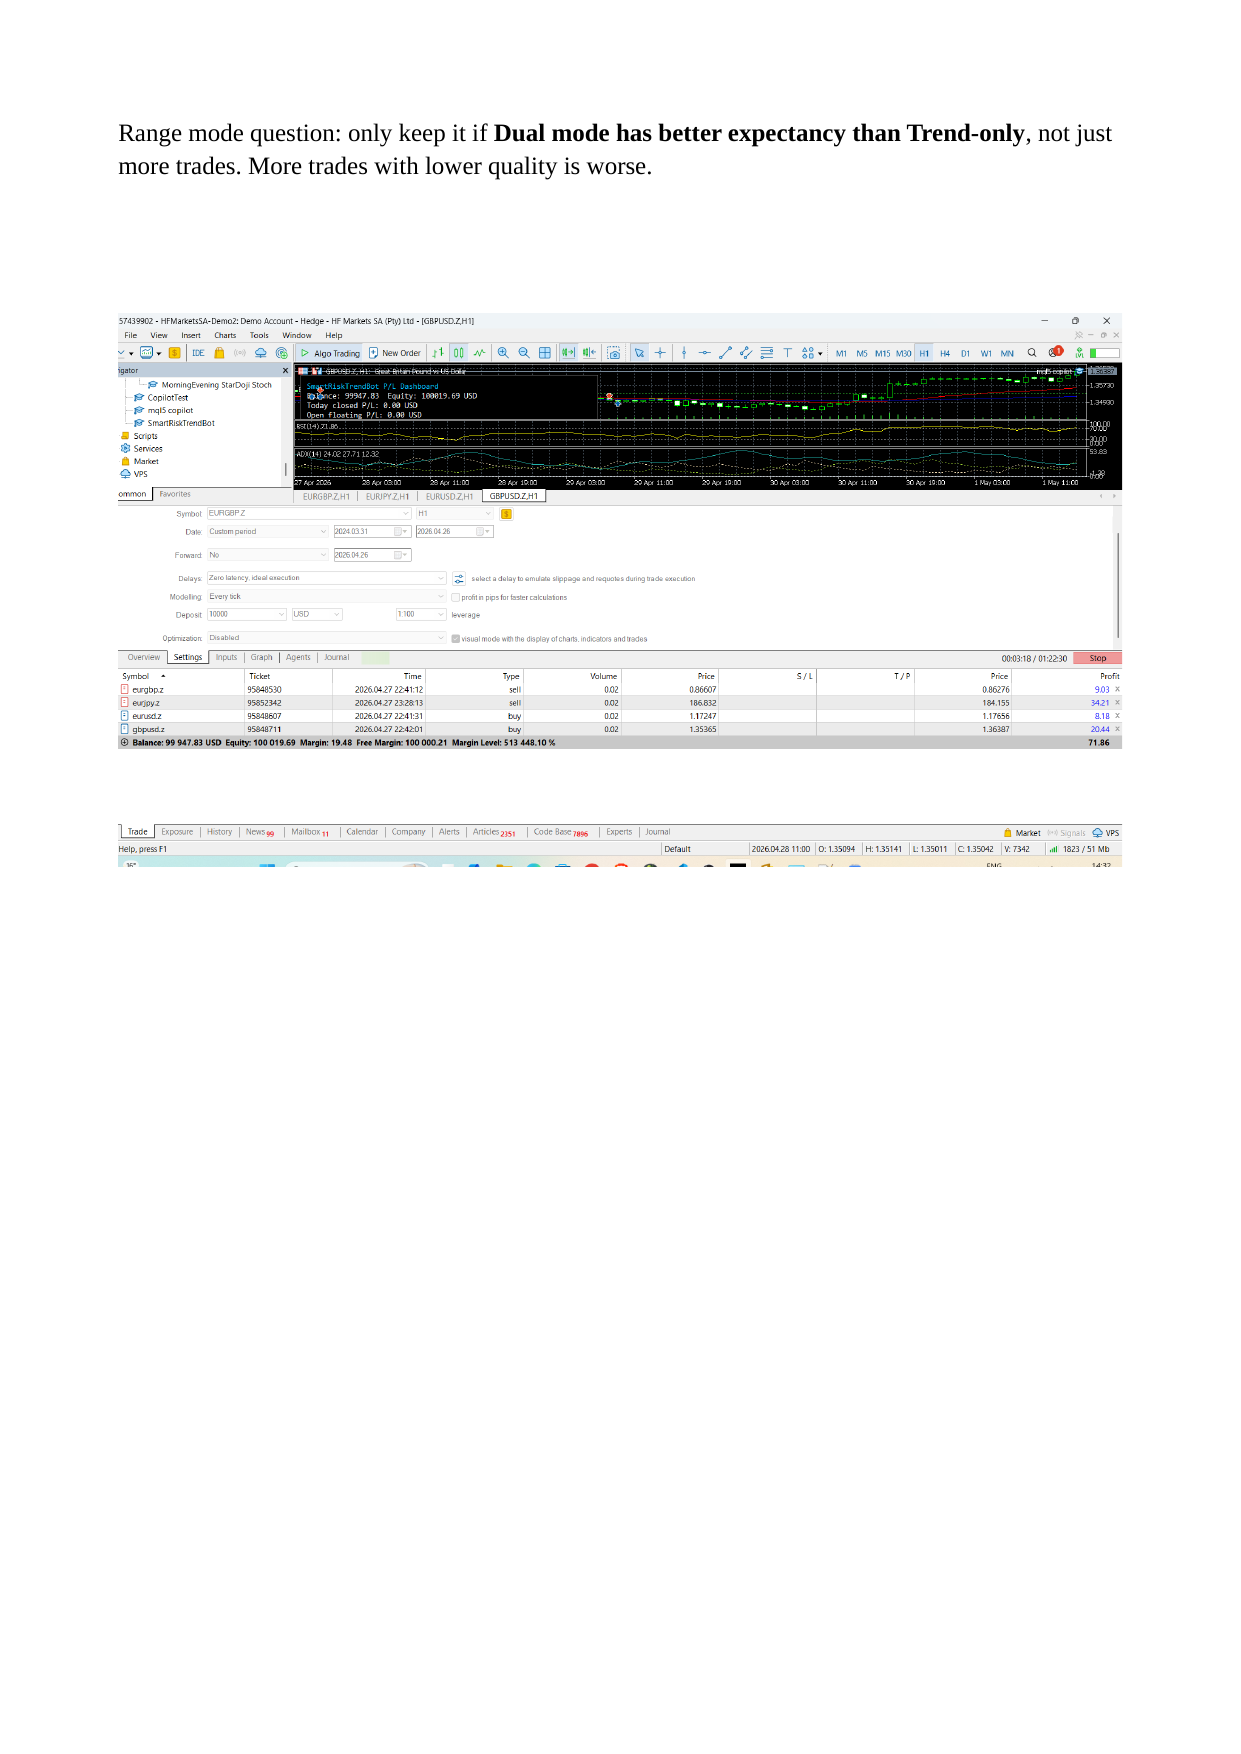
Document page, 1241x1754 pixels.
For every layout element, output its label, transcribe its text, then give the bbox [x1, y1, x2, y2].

text Range mode question: only keep it if Dual mode has better expectancy than Trend-only, not just more trades. More trades with lower quality is worse. [118, 118, 1122, 180]
picture [118, 313, 1123, 867]
